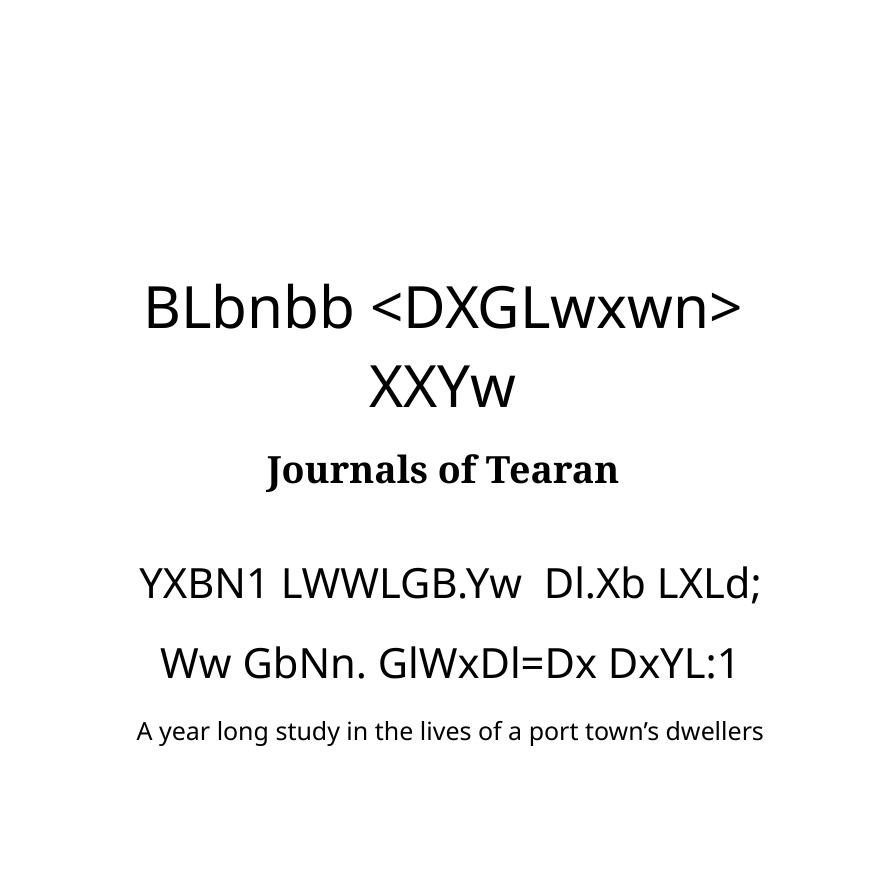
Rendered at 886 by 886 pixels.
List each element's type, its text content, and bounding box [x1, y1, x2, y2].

subtitle Journals of Tearan [88, 443, 797, 494]
text Ww GbNn. GlWxDl=Dx DxYL:1 [88, 634, 797, 691]
text A year long study in the lives of a port town’s dwellers [88, 714, 797, 748]
title BLbnbb <DXGLwxwn> XXYw [88, 266, 797, 425]
text YXBN1 LWWLGB.Yw Dl.Xb LXLd; [88, 554, 797, 611]
